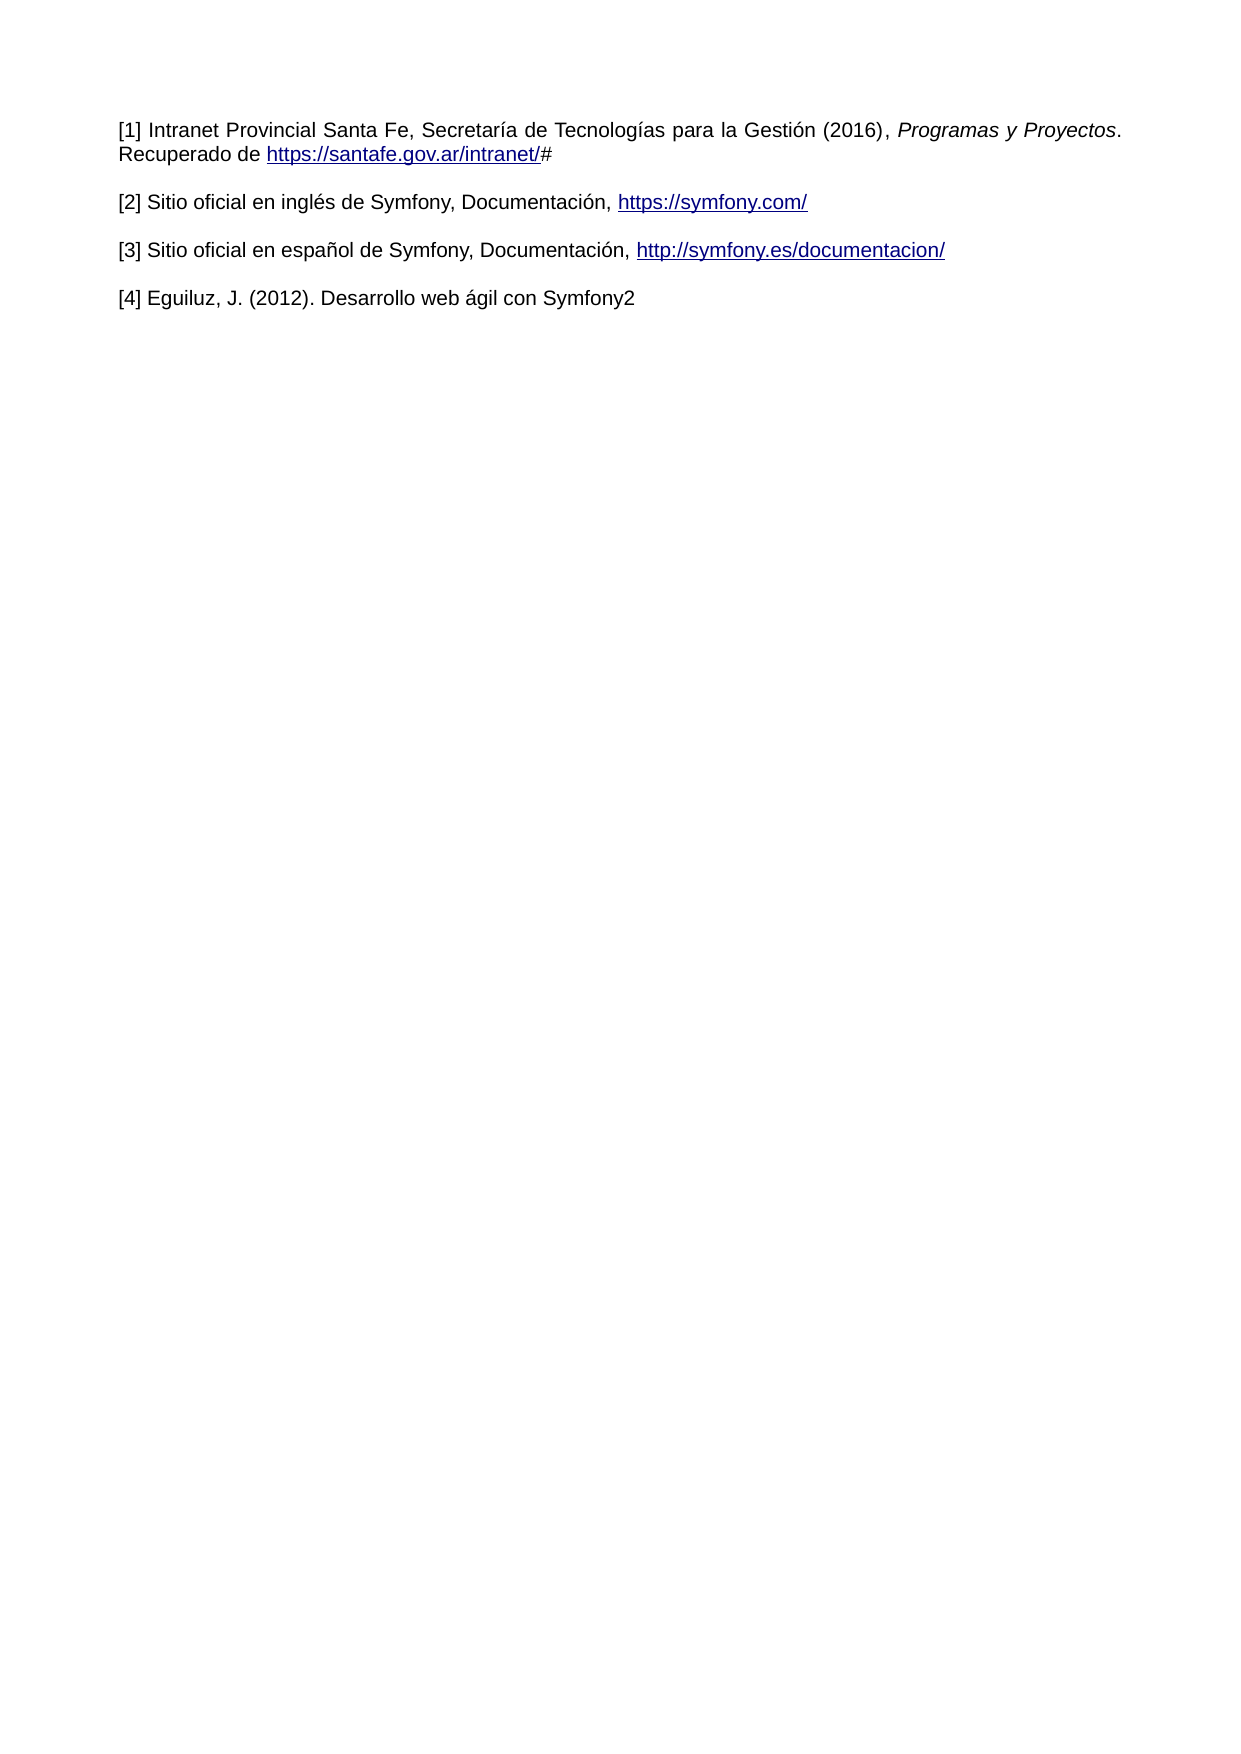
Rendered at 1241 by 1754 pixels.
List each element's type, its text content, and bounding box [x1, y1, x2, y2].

text [1] Intranet Provincial Santa Fe, Secretaría de Tecnologías para la Gestión (2016), Programas y Proyectos. Recuperado de https://santafe.gov.ar/intranet/# [118, 118, 1122, 166]
text [3] Sitio oficial en español de Symfony, Documentación, http://symfony.es/documentacion/ [118, 238, 1122, 262]
text [4] Eguiluz, J. (2012). Desarrollo web ágil con Symfony2 [118, 286, 1122, 310]
text [2] Sitio oficial en inglés de Symfony, Documentación, https://symfony.com/ [118, 190, 1122, 214]
